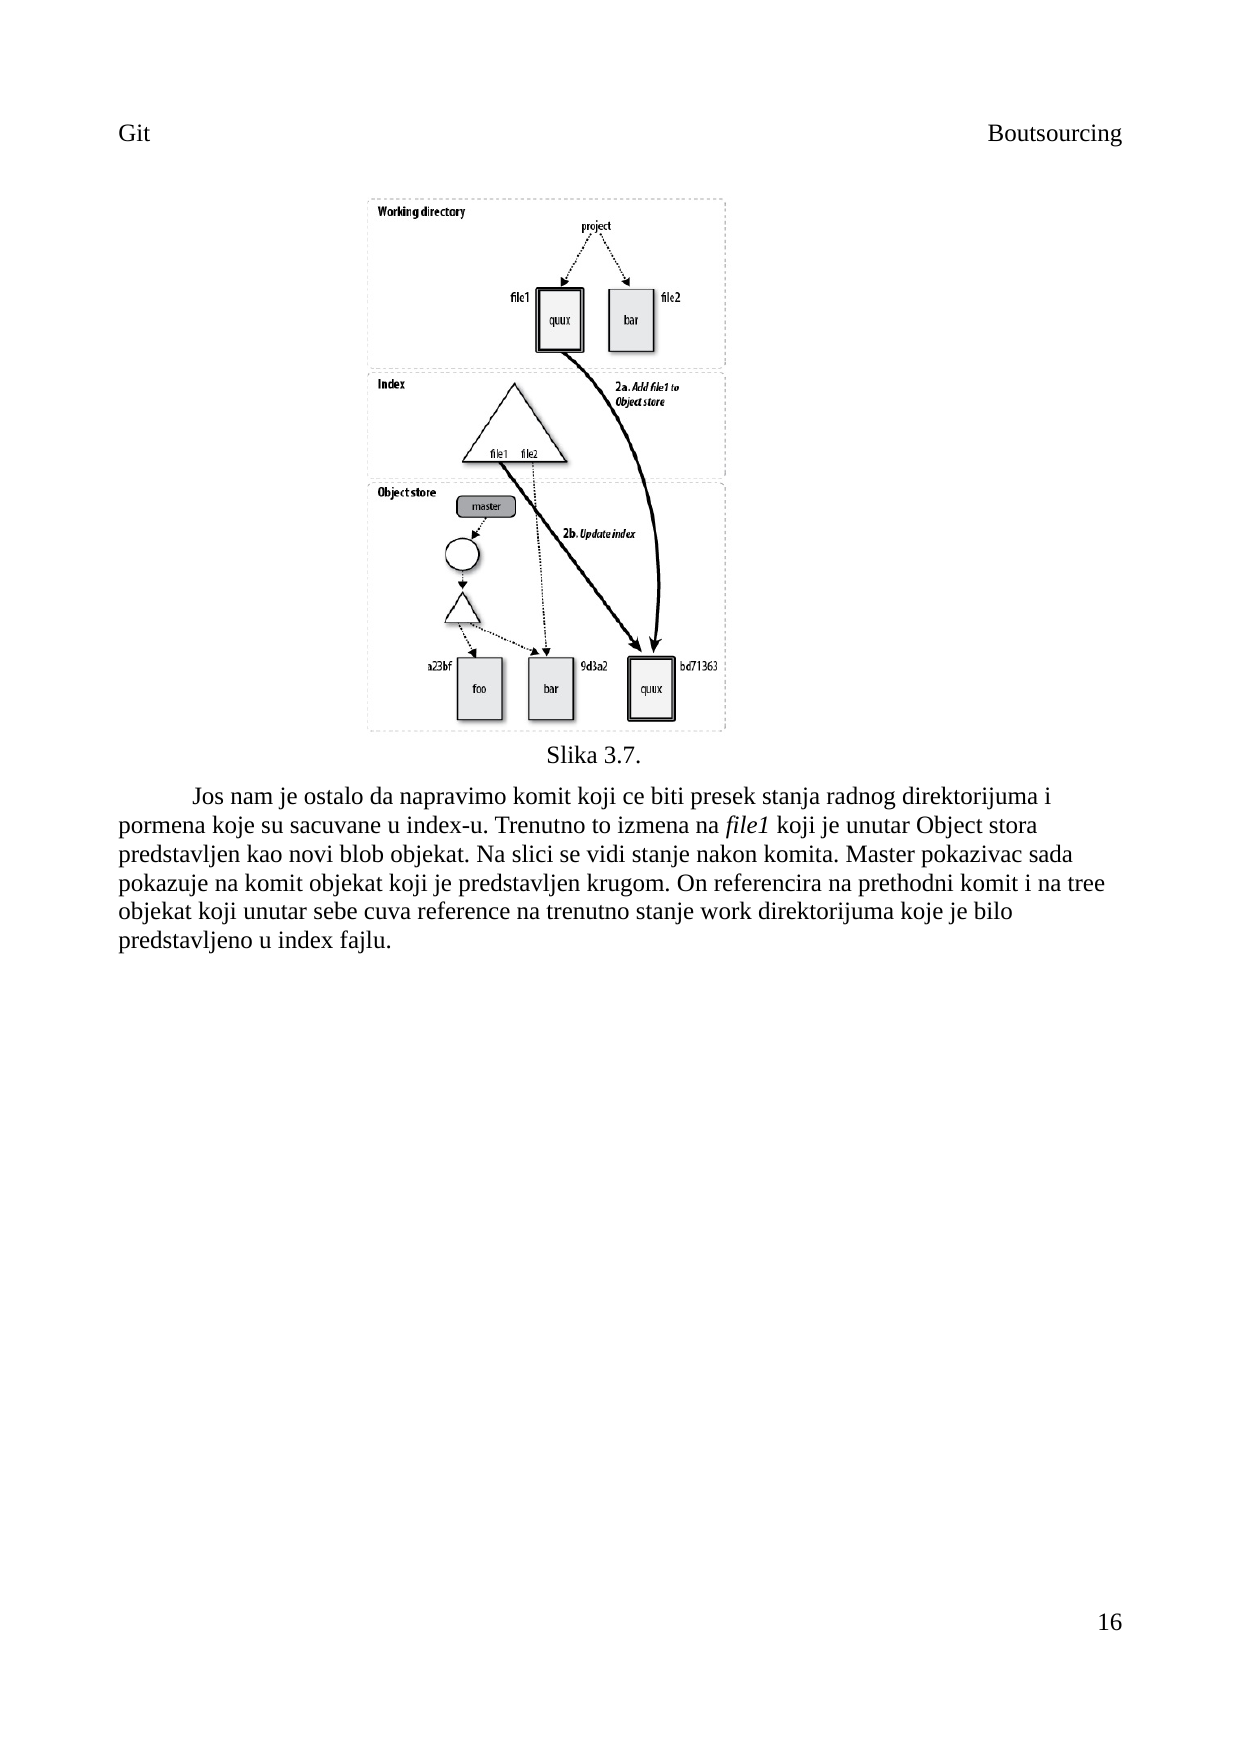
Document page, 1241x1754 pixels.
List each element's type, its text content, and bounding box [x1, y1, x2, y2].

text Slika 3.7. [118, 176, 1122, 769]
text Jos nam je ostalo da napravimo komit koji ce biti presek stanja radnog direktorijuma i pormena koje su sacuvane u index-u. Trenutno to izmena na file1 koji je unutar Object stora predstavljen kao novi blob objekat. Na slici se vidi stanje nakon komita. Master pokazivac sada pokazuje na komit objekat koji je predstavljen krugom. On referencira na prethodni komit i na tree objekat koji unutar sebe cuva reference na trenutno stanje work direktorijuma koje je bilo predstavljeno u index fajlu. [118, 781, 1122, 954]
picture [315, 189, 785, 741]
